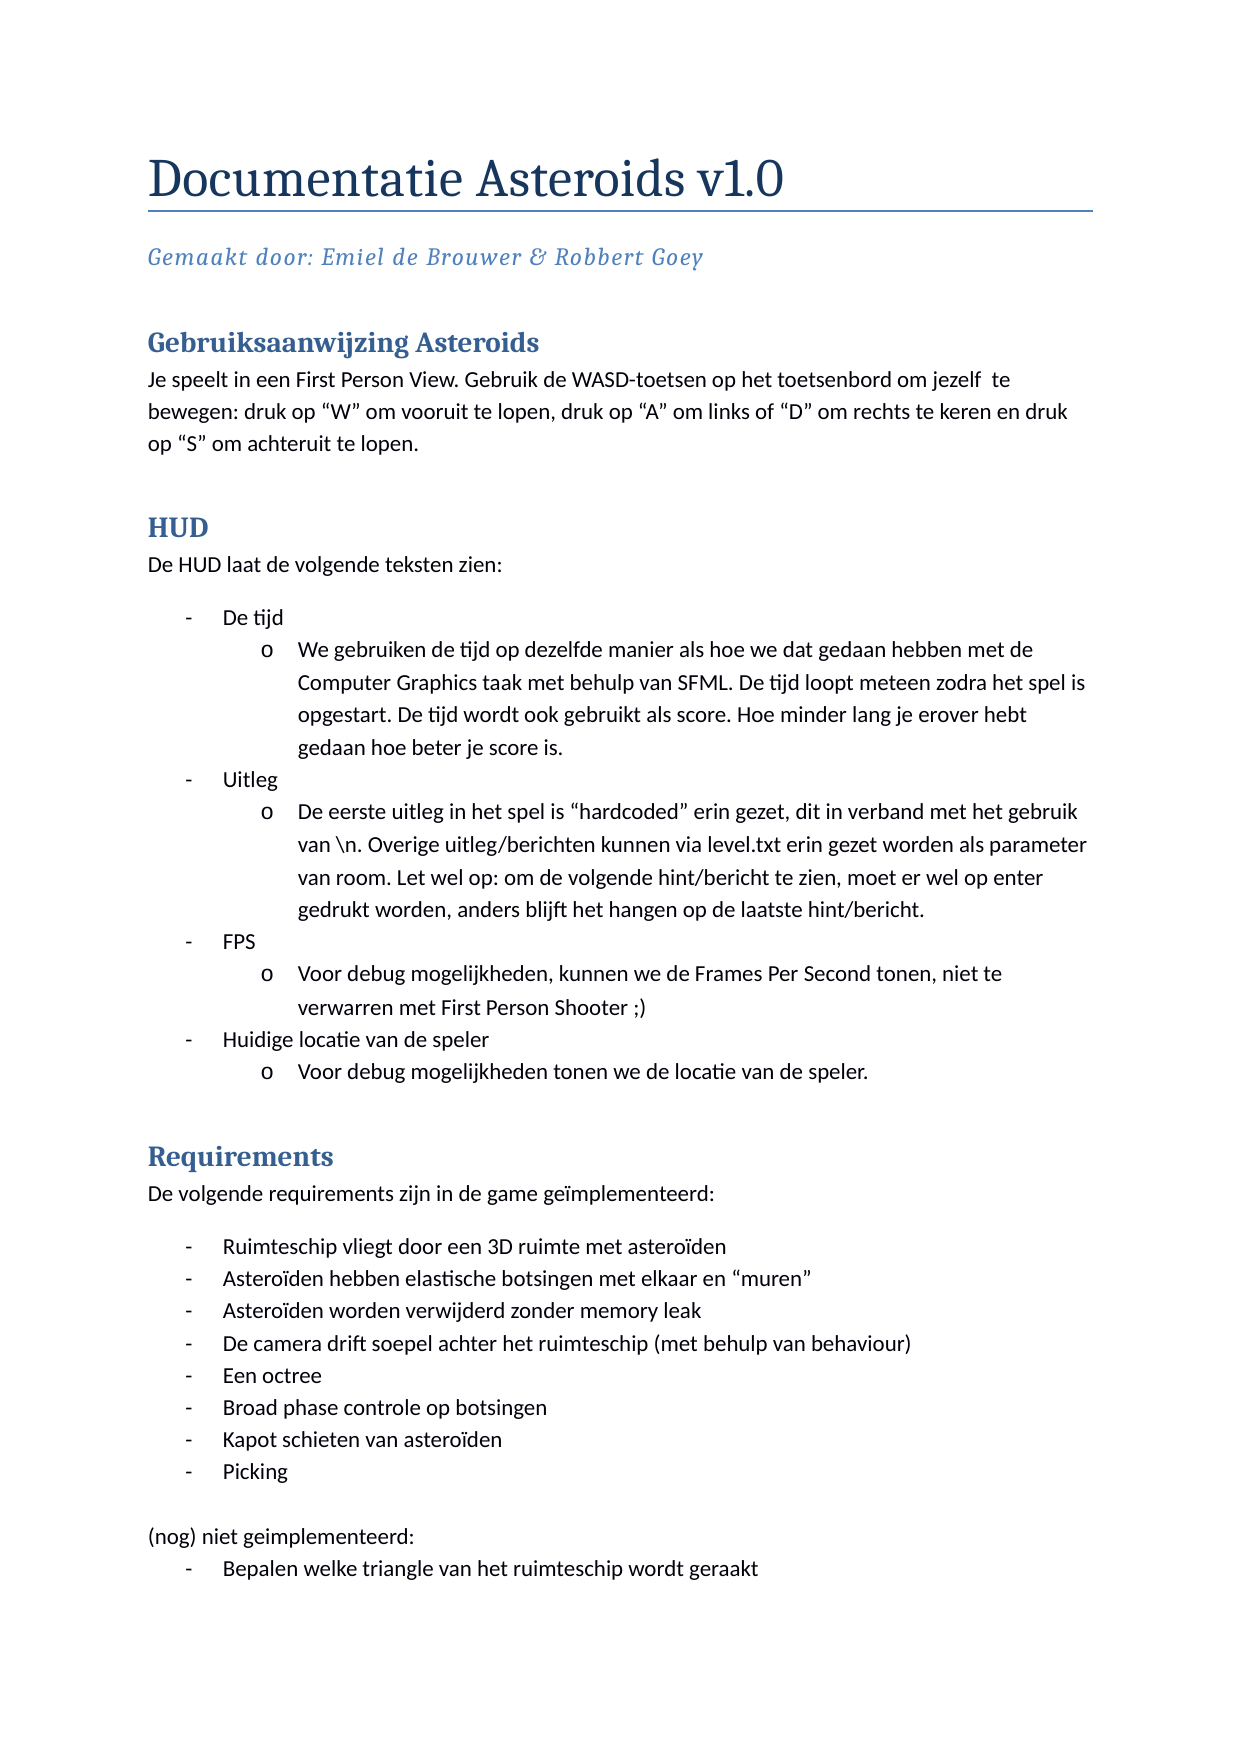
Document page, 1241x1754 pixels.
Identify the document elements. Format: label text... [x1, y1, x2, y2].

text Je speelt in een First Person View. Gebruik de WASD-toetsen op het toetsenbord om jezelf te bewegen: druk op “W” om vooruit te lopen, druk op “A” om links of “D” om rechts te keren en druk op “S” om achteruit te lopen. [148, 365, 1093, 457]
list We gebruiken de tijd op dezelfde manier als hoe we dat gedaan hebben met de Computer Graphics taak met behulp van SFML. De tijd loopt meteen zodra het spel is opgestart. De tijd wordt ook gebruikt als score. Hoe minder lang je erover hebt gedaan hoe beter je score is. [260, 635, 1093, 761]
list Bepalen welke triangle van het ruimteschip wordt geraakt [185, 1554, 1093, 1582]
list De eerste uitleg in het spel is “hardcoded” erin gezet, dit in verband met het gebruik van \n. Overige uitleg/berichten kunnen via level.txt erin gezet worden als parameter van room. Let wel op: om de volgende hint/bericht te zien, moet er wel op enter gedrukt worden, anders blijft het hangen op de laatste hint/bericht. [260, 797, 1093, 923]
list Voor debug mogelijkheden, kunnen we de Frames Per Second tonen, niet te verwarren met First Person Shooter ;) [260, 959, 1093, 1021]
list Huidige locatie van de speler [185, 1025, 1093, 1053]
subtitle Gemaakt door: Emiel de Brouwer & Robbert Goey [148, 243, 1093, 272]
subtitle Requirements [148, 1141, 1093, 1174]
list (nog) niet geimplementeerd: [148, 1522, 1093, 1550]
list De camera drift soepel achter het ruimteschip (met behulp van behaviour) [185, 1329, 1093, 1357]
list De tijd [185, 603, 1093, 631]
list Uitleg [185, 765, 1093, 793]
list Asteroïden hebben elastische botsingen met elkaar en “muren” [185, 1264, 1093, 1292]
list Voor debug mogelijkheden tonen we de locatie van de speler. [260, 1057, 1093, 1086]
list Picking [185, 1457, 1093, 1485]
subtitle HUD [148, 511, 1093, 545]
text De HUD laat de volgende teksten zien: [148, 550, 1093, 578]
list Broad phase controle op botsingen [185, 1393, 1093, 1421]
list Kapot schieten van asteroïden [185, 1425, 1093, 1453]
list Ruimteschip vliegt door een 3D ruimte met asteroïden [185, 1232, 1093, 1260]
title Documentatie Asteroids v1.0 [148, 148, 1093, 210]
list Een octree [185, 1361, 1093, 1389]
text De volgende requirements zijn in de game geïmplementeerd: [148, 1179, 1093, 1207]
list Asteroïden worden verwijderd zonder memory leak [185, 1296, 1093, 1324]
list FPS [185, 927, 1093, 955]
subtitle Gebruiksaanwijzing Asteroids [148, 326, 1093, 360]
